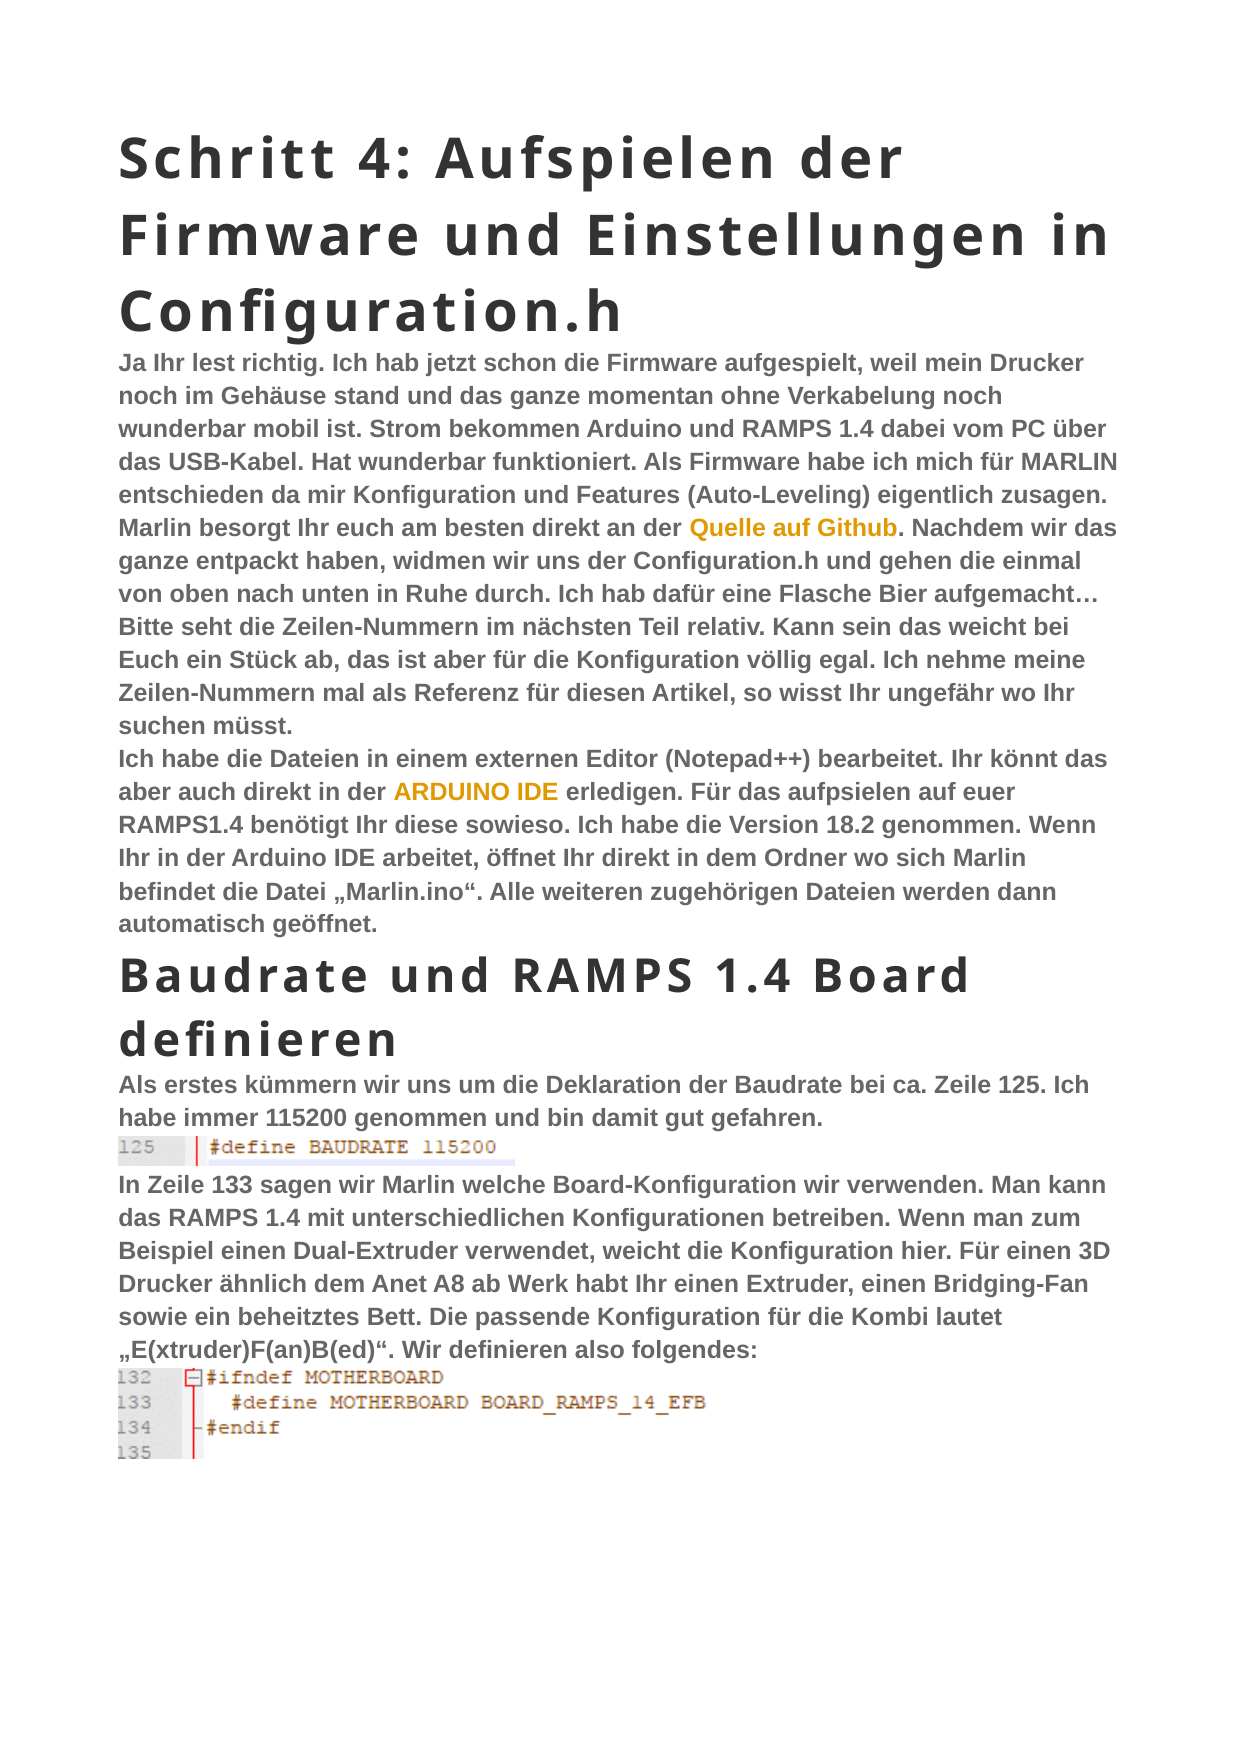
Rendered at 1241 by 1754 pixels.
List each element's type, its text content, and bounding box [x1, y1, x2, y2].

text Als erstes kümmern wir uns um die Deklaration der Baudrate bei ca. Zeile 125. Ich habe immer 115200 genommen und bin damit gut gefahren. [118, 1070, 1122, 1132]
text In Zeile 133 sagen wir Marlin welche Board-Konfiguration wir verwenden. Man kann das RAMPS 1.4 mit unterschiedlichen Konfigurationen betreiben. Wenn man zum Beispiel einen Dual-Extruder verwendet, weicht die Konfiguration hier. Für einen 3D Drucker ähnlich dem Anet A8 ab Werk habt Ihr einen Extruder, einen Bridging-Fan sowie ein beheitztes Bett. Die passende Konfiguration für die Kombi lautet „E(xtruder)F(an)B(ed)“. Wir definieren also folgendes: [118, 1170, 1122, 1364]
text Ich habe die Dateien in einem externen Editor (Notepad++) bearbeitet. Ihr könnt das aber auch direkt in der ARDUINO IDE erledigen. Für das aufpsielen auf euer RAMPS1.4 benötigt Ihr diese sowieso. Ich habe die Version 18.2 genommen. Wenn Ihr in der Arduino IDE arbeitet, öffnet Ihr direkt in dem Ordner wo sich Marlin befindet die Datei „Marlin.ino“. Alle weiteren zugehörigen Dateien werden dann automatisch geöffnet. [118, 744, 1122, 938]
subtitle Schritt 4: Aufspielen der Firmware und Einstellungen in Configuration.h [118, 118, 1122, 348]
text Ja Ihr lest richtig. Ich hab jetzt schon die Firmware aufgespielt, weil mein Drucker noch im Gehäuse stand und das ganze momentan ohne Verkabelung noch wunderbar mobil ist. Strom bekommen Arduino und RAMPS 1.4 dabei vom PC über das USB-Kabel. Hat wunderbar funktioniert. Als Firmware habe ich mich für MARLIN entschieden da mir Konfiguration und Features (Auto-Leveling) eigentlich zusagen. Marlin besorgt Ihr euch am besten direkt an der Quelle auf Github. Nachdem wir das ganze entpackt haben, widmen wir uns der Configuration.h und gehen die einmal von oben nach unten in Ruhe durch. Ich hab dafür eine Flasche Bier aufgemacht… Bitte seht die Zeilen-Nummern im nächsten Teil relativ. Kann sein das weicht bei Euch ein Stück ab, das ist aber für die Konfiguration völlig egal. Ich nehme meine Zeilen-Nummern mal als Referenz für diesen Artikel, so wisst Ihr ungefähr wo Ihr suchen müsst. [118, 348, 1122, 740]
picture [118, 1136, 515, 1166]
subtitle Baudrate und RAMPS 1.4 Board definieren [118, 942, 1122, 1070]
picture [118, 1368, 747, 1459]
